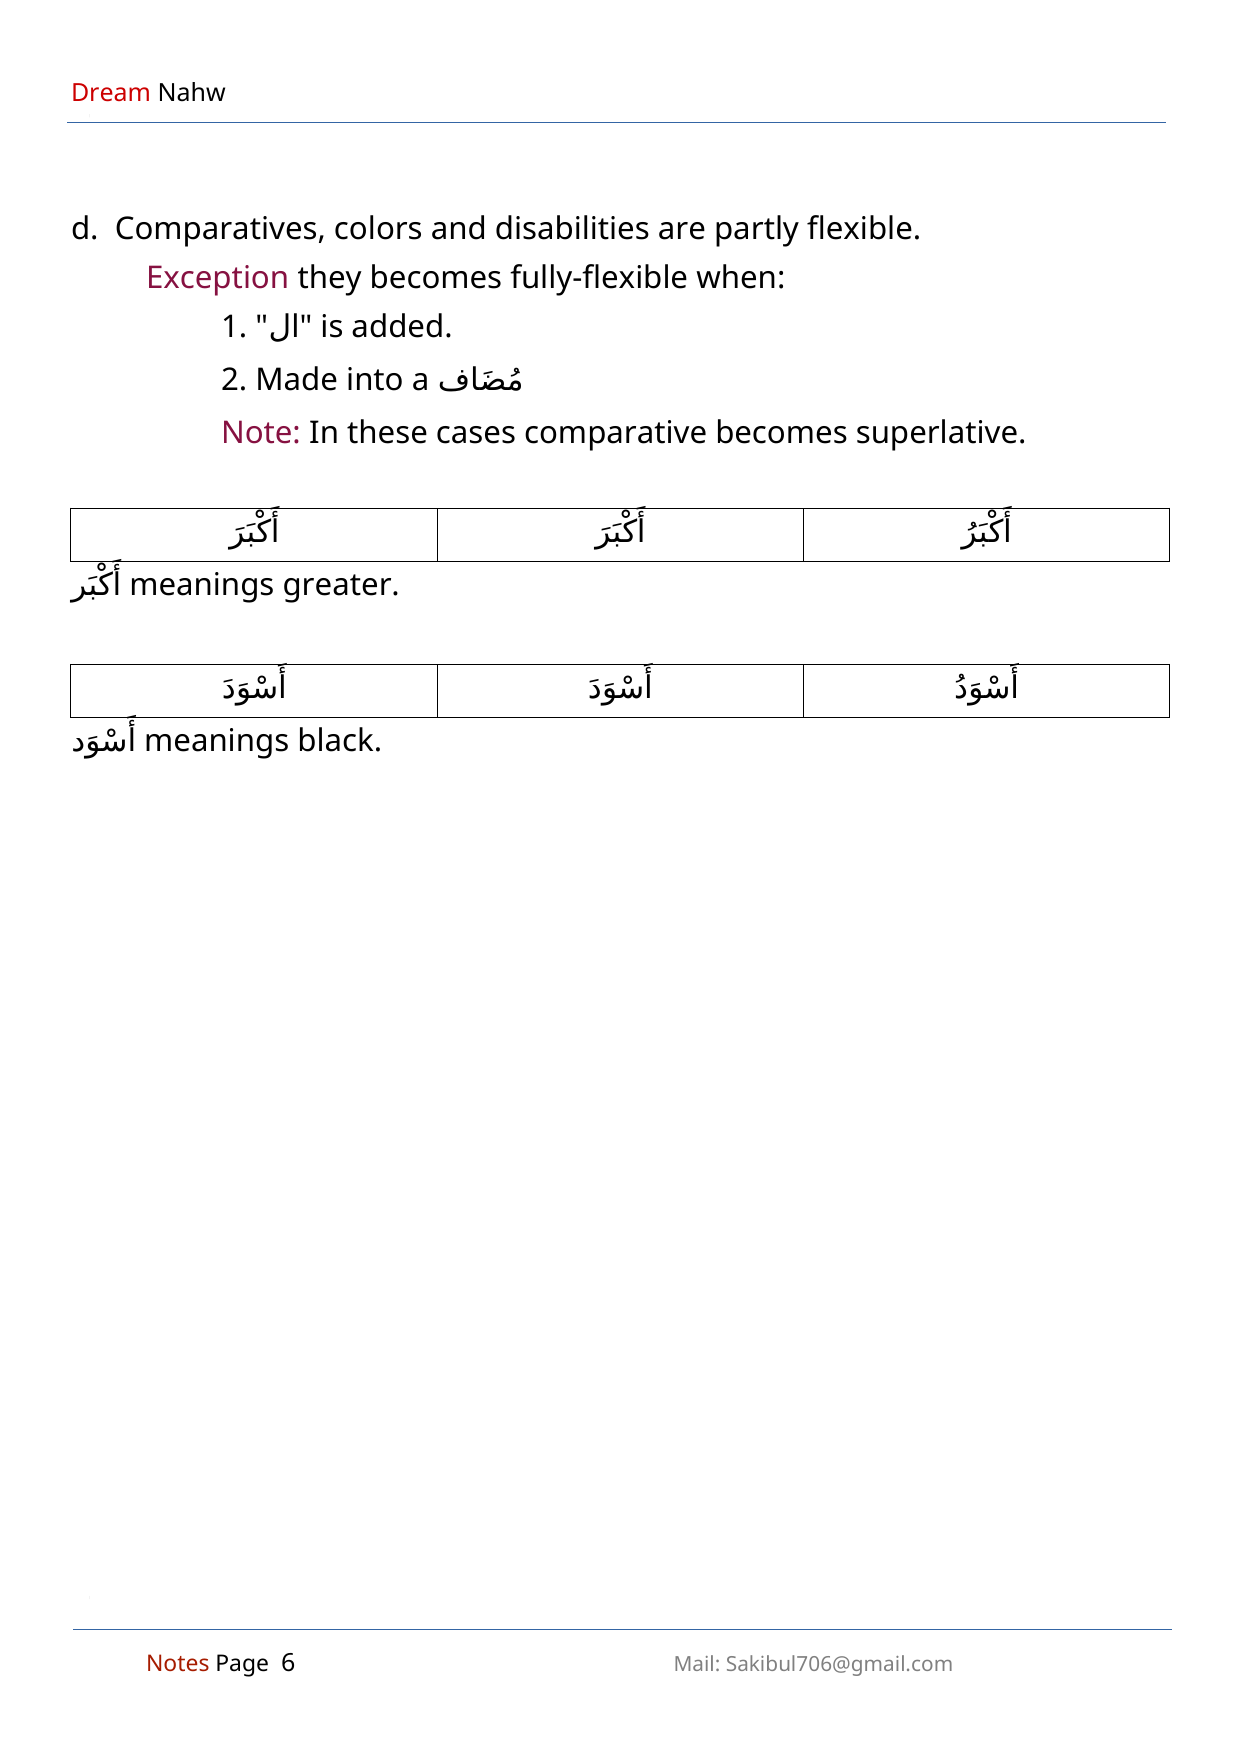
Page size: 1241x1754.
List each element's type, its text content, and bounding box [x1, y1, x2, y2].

table_header أَسْوَدَ [71, 665, 437, 717]
table_header أَكْبَرُ [804, 509, 1169, 561]
text d. Comparatives, colors and disabilities are partly flexible. [71, 206, 1169, 248]
text 1. "ال" is added. [71, 304, 1169, 350]
text أَكْبَر meanings greater. [71, 562, 1169, 608]
table_header أَسْوَدُ [804, 665, 1169, 717]
table_header أَكْبَرَ [438, 509, 803, 561]
text أَسْوَد meanings black. [71, 718, 1169, 764]
table_header أَكْبَرَ [71, 509, 437, 561]
table_header أَسْوَدَ [438, 665, 803, 717]
text Note: In these cases comparative becomes superlative. [71, 410, 1169, 452]
text 2. Made into a مُضَاف [71, 357, 1169, 403]
text Exception they becomes fully-flexible when: [71, 255, 1169, 297]
